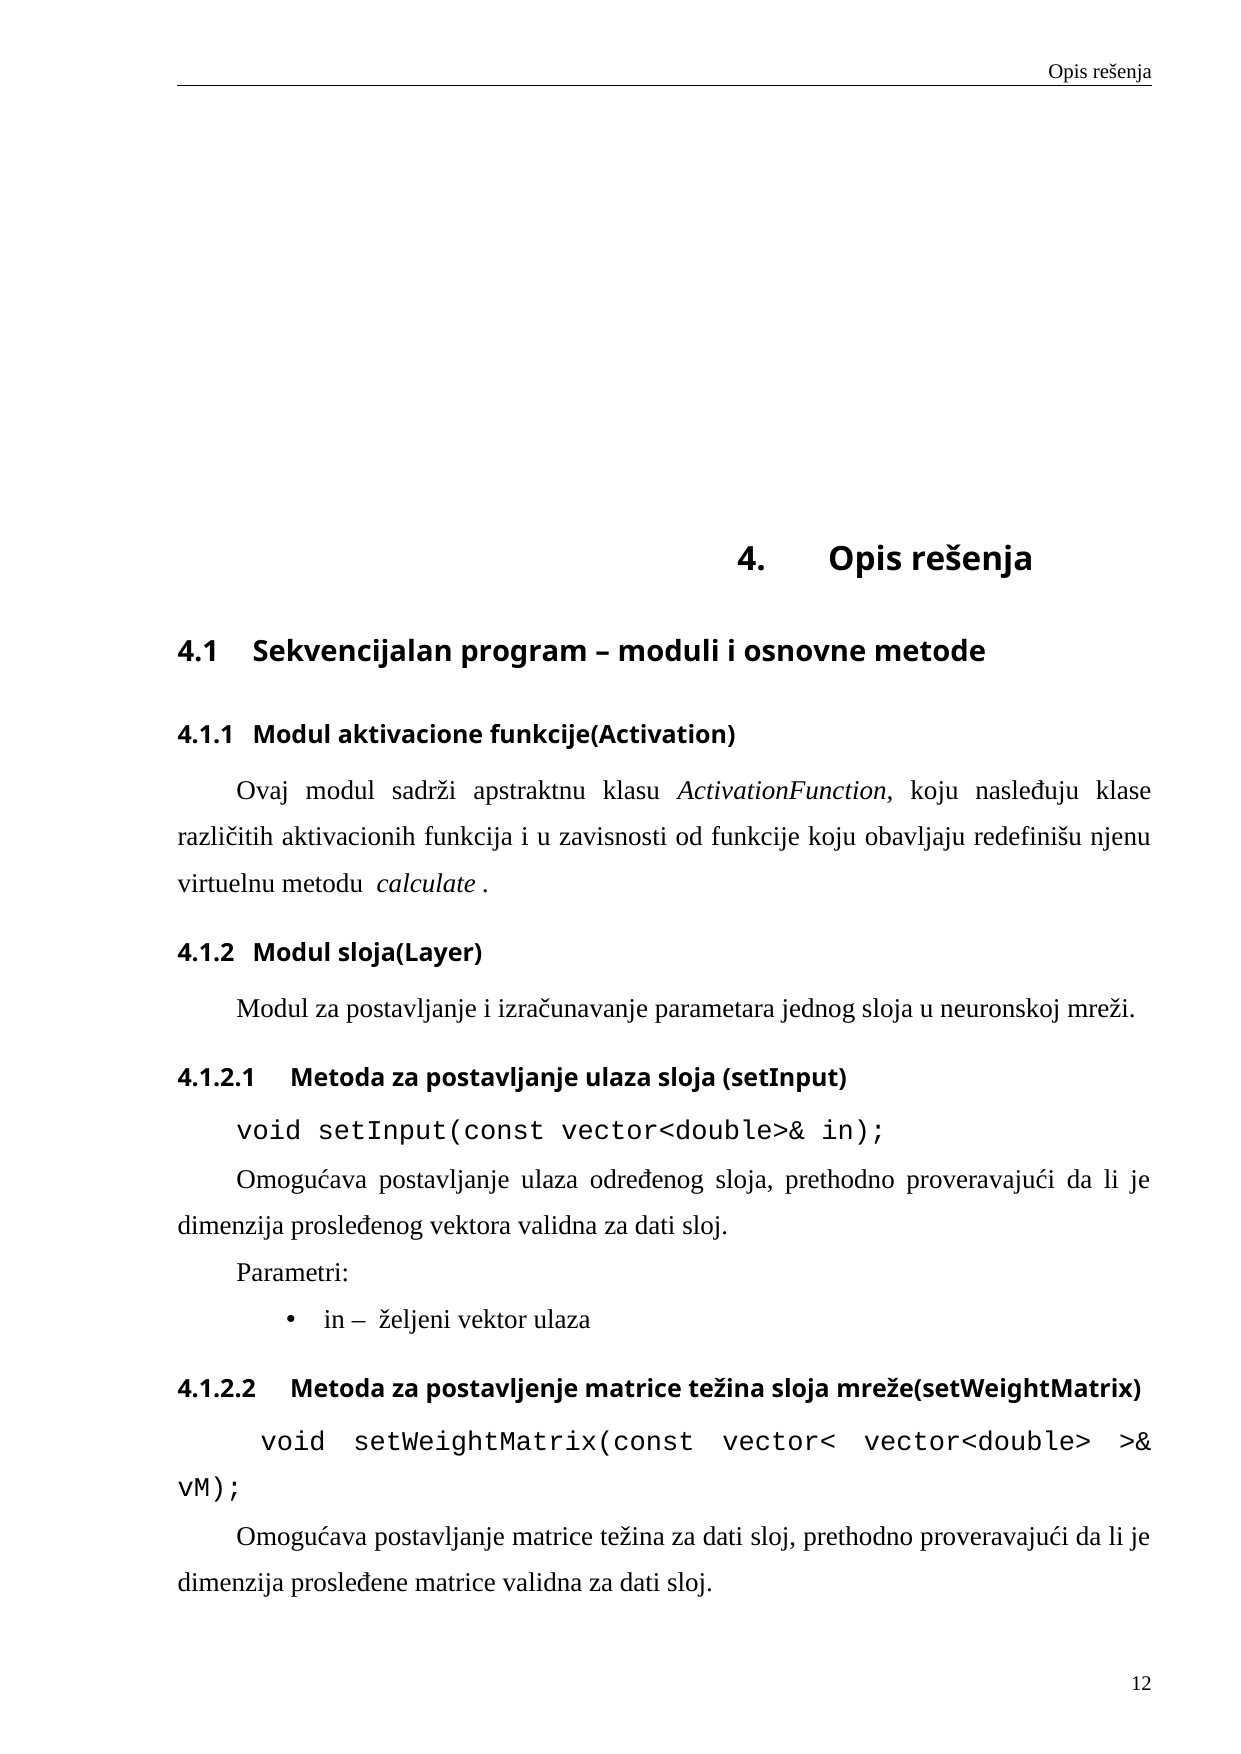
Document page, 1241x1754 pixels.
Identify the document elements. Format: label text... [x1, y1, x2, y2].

subtitle Modul sloja(Layer) [177, 935, 1152, 969]
subtitle Metoda za postavljanje ulaza sloja (setInput) [177, 1059, 1152, 1093]
text Parametri: [177, 1256, 1152, 1287]
text Omogućava postavljanje ulaza određenog sloja, prethodno proveravajući da li je dimenzija prosleđenog vektora validna za dati sloj. [177, 1163, 1152, 1241]
text Ovaj modul sadrži apstraktnu klasu ActivationFunction, koju nasleđuju klase različitih aktivacionih funkcija i u zavisnosti od funkcije koju obavljaju redefinišu njenu virtuelnu metodu calculate . [177, 774, 1152, 898]
subtitle Modul aktivacione funkcije(Activation) [177, 717, 1152, 751]
list in – željeni vektor ulaza [286, 1303, 1152, 1334]
text Omogućava postavljanje matrice težina za dati sloj, prethodno proveravajući da li je dimenzija prosleđene matrice validna za dati sloj. [177, 1520, 1152, 1598]
subtitle Metoda za postavljenje matrice težina sloja mreže(setWeightMatrix) [177, 1371, 1152, 1404]
text Modul za postavljanje i izračunavanje parametara jednog sloja u neuronskoj mreži. [177, 992, 1152, 1023]
subtitle Sekvencijalan program – moduli i osnovne metode [177, 630, 1152, 670]
text void setInput(const vector<double>& in); [177, 1117, 1152, 1147]
text void setWeightMatrix(const vector< vector<double> >& vM); [177, 1428, 1152, 1504]
subtitle Opis rešenja [177, 535, 1033, 580]
